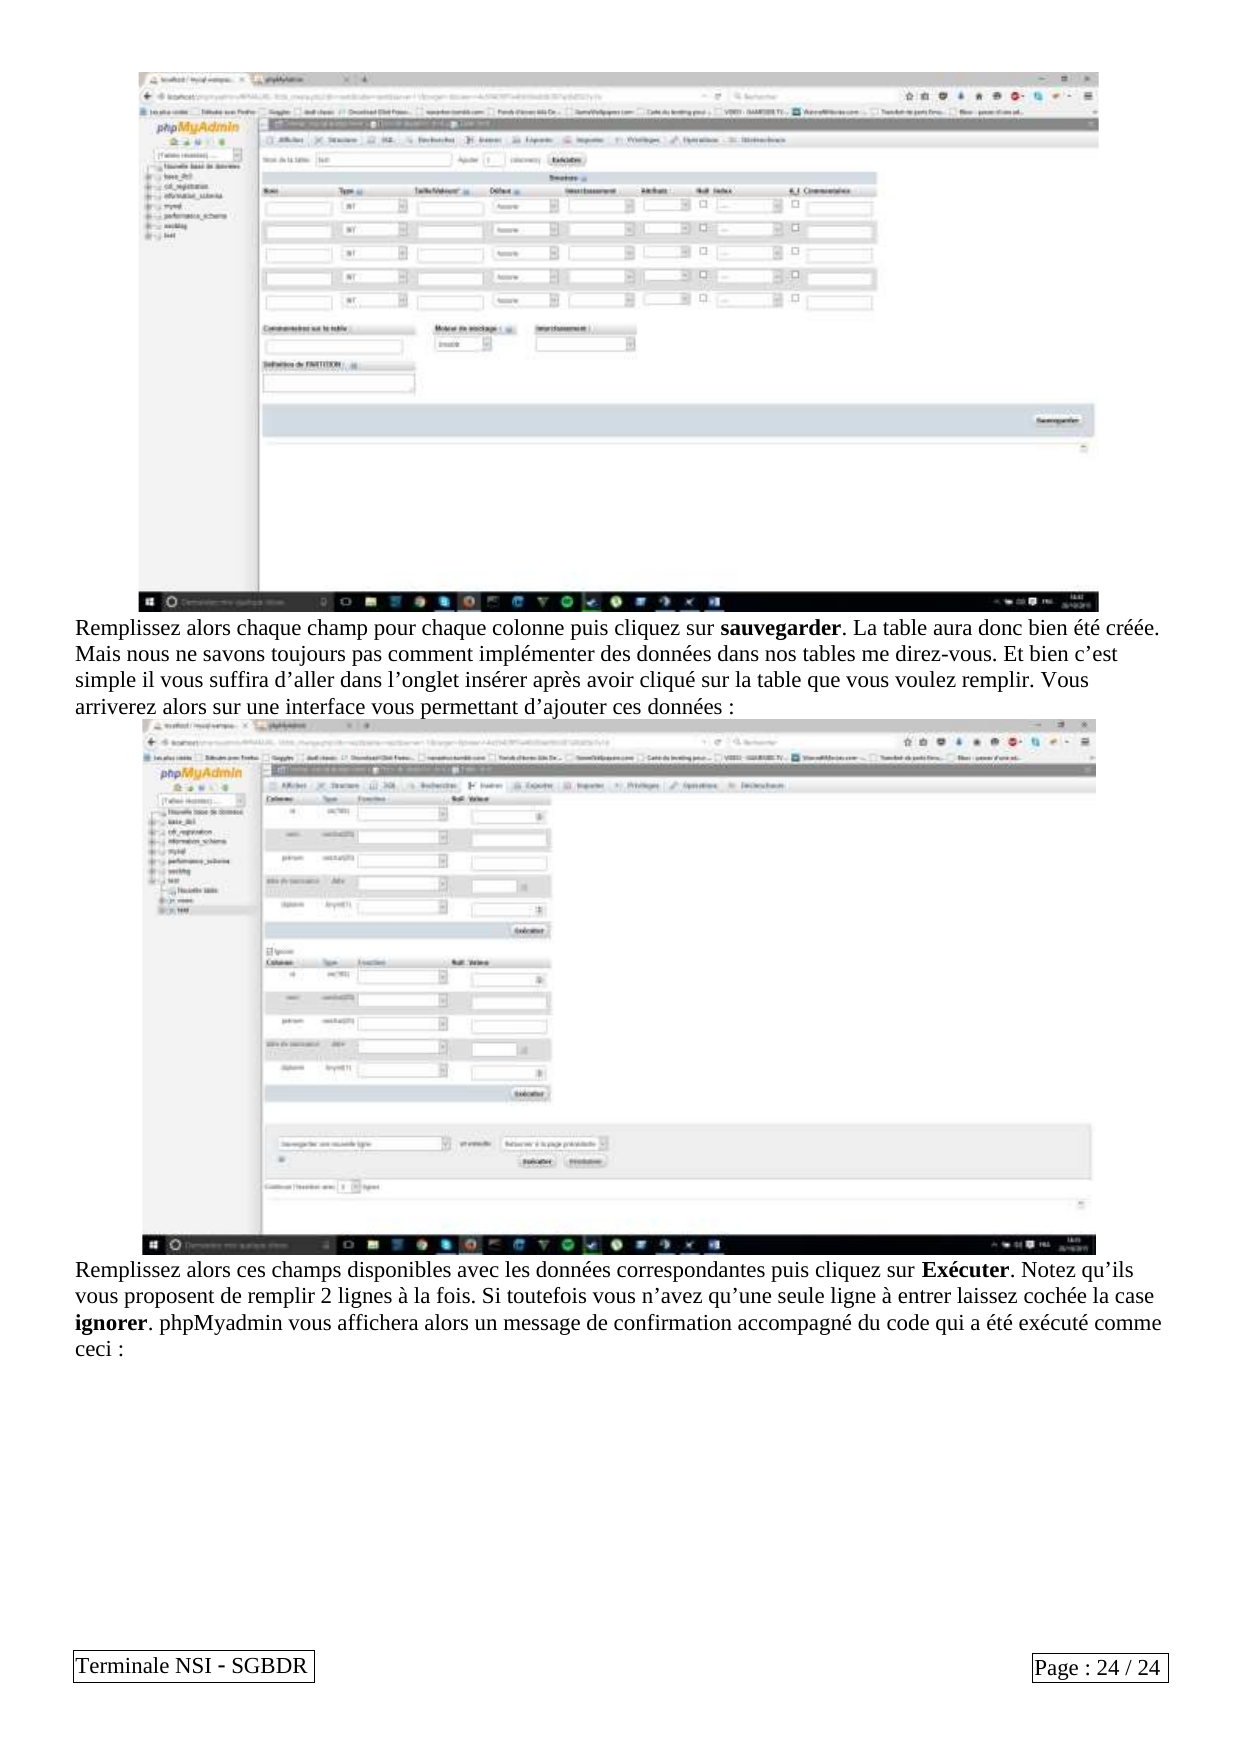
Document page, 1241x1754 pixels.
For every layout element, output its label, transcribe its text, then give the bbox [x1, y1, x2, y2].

text Remplissez alors ces champs disponibles avec les données correspondantes puis cliquez sur Exécuter. Notez qu’ils vous proposent de remplir 2 lignes à la fois. Si toutefois vous n’avez qu’une seule ligne à entrer laissez cochée la case ignorer. phpMyadmin vous affichera alors un message de confirmation accompagné du code qui a été exécuté comme ceci : [75, 1256, 1164, 1362]
text Remplissez alors chaque champ pour chaque colonne puis cliquez sur sauvegarder. La table aura donc bien été créée. Mais nous ne savons toujours pas comment implémenter des données dans nos tables me direz-vous. Et bien c’est simple il vous suffira d’aller dans l’onglet insérer après avoir cliqué sur la table que vous voulez remplir. Vous arriverez alors sur une interface vous permettant d’ajouter ces données : [75, 614, 1162, 719]
picture [138, 72, 1099, 612]
picture [142, 719, 1096, 1255]
